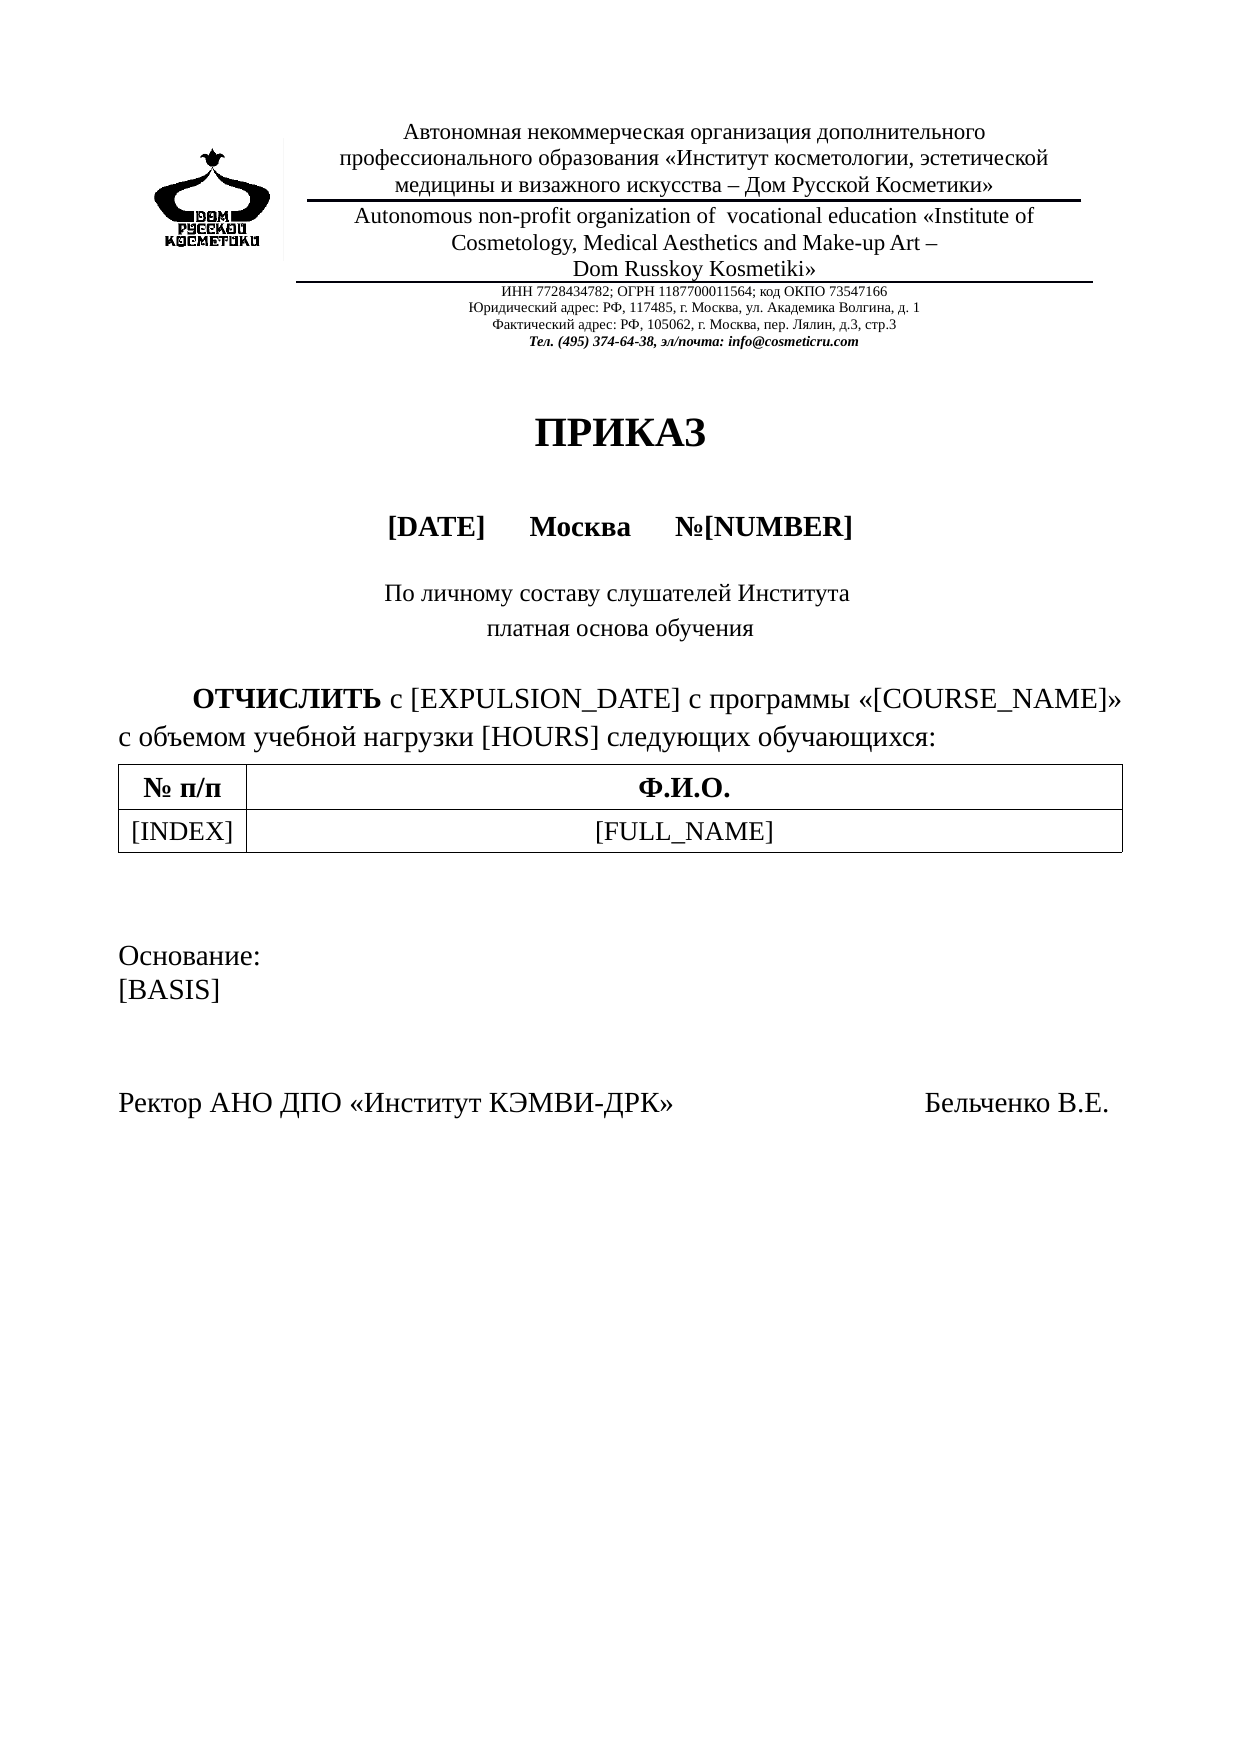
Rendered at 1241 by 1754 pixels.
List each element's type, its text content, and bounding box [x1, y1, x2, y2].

table_header № п/п [119, 765, 246, 809]
table_cell [133, 281, 296, 349]
text Основание: [118, 938, 1122, 972]
table_cell ИНН 7728434782; ОГРН 1187700011564; код ОКПО 73547166 Юридический адрес: РФ, 117485, г. Москва, ул. Академика Волгина, д. 1 Фактический адрес: РФ, 105062, г. Москва, пер. Лялин, д.3, стр.3 Тел. (495) 374-64-38, эл/почта: info@cosmeticru.com [296, 283, 1093, 349]
table_cell [INDEX] [119, 810, 246, 852]
table_header Ф.И.О. [247, 765, 1122, 809]
table_header Автономная некоммерческая организация дополнительного профессионального образования «Институт косметологии, эстетической медицины и визажного искусства – Дом Русской Косметики» [296, 118, 1093, 202]
text платная основа обучения [118, 613, 1122, 642]
text ПРИКАЗ [118, 407, 1122, 455]
picture [144, 138, 284, 261]
text По личному составу слушателей Института [118, 578, 1122, 607]
text ОТЧИСЛИТЬ с [EXPULSION_DATE] с программы «[COURSE_NAME]» с объемом учебной нагрузки [HOURS] следующих обучающихся: [118, 647, 1122, 753]
text [DATE] Москва №[NUMBER] [118, 509, 1122, 542]
table_cell [FULL_NAME] [247, 810, 1122, 852]
table_header [133, 118, 296, 281]
text [BASIS] [118, 972, 1122, 1005]
table_cell Autonomous non-profit organization of vocational education «Institute of Cosmetology, Medical Aesthetics and Make-up Art – Dom Russkoy Kosmetiki» [296, 203, 1093, 281]
